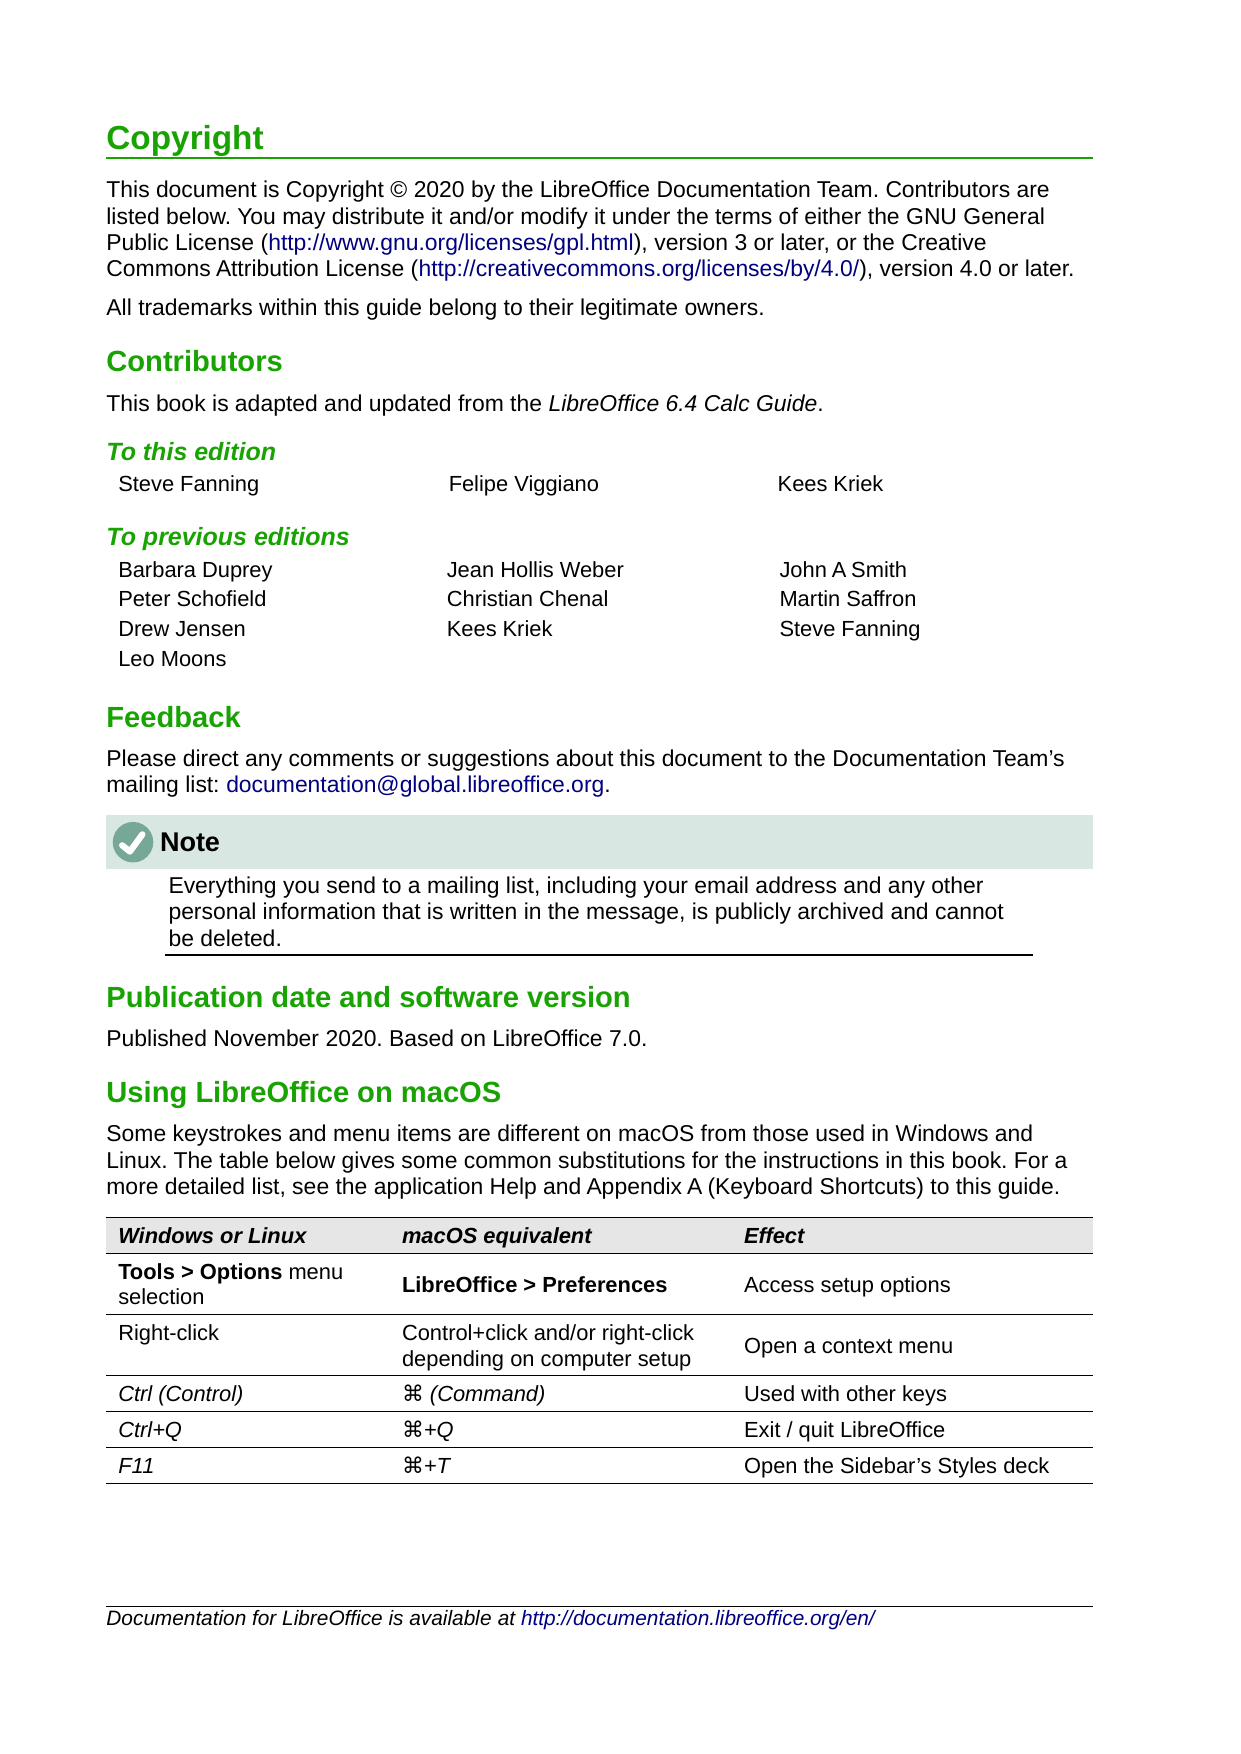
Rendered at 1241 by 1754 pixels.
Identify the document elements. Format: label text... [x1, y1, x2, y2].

table_cell Martin Saffron [768, 586, 1093, 616]
table_cell Steve Fanning [768, 616, 1093, 646]
table_cell Kees Kriek [435, 616, 767, 646]
table_cell F11 [106, 1448, 390, 1483]
subtitle Feedback [106, 700, 1093, 733]
table_cell ⌘ (Command) [390, 1376, 732, 1411]
table_cell Drew Jensen [106, 616, 435, 646]
table_cell Control+click and/or right-click depending on computer setup [390, 1315, 732, 1375]
table_cell Open the Sidebar’s Styles deck [732, 1448, 1093, 1483]
table_cell Peter Schofield [106, 586, 435, 616]
text Please direct any comments or suggestions about this document to the Documentation Team’s mailing list: documentation@global.libreoffice.org. [106, 745, 1093, 798]
text Some keystrokes and menu items are different on macOS from those used in Windows and Linux. The table below gives some common substitutions for the instructions in this book. For a more detailed list, see the application Help and Appendix A (Keyboard Shortcuts) to this guide. [106, 1120, 1093, 1199]
table_header macOS equivalent [390, 1218, 732, 1253]
table_cell Tools > Options menu selection [106, 1254, 390, 1314]
table_cell Access setup options [732, 1254, 1093, 1314]
table_header John A Smith [768, 556, 1093, 586]
table_cell Christian Chenal [435, 586, 767, 616]
table_header Felipe Viggiano [437, 471, 766, 501]
subtitle Using LibreOffice on macOS [106, 1075, 1093, 1108]
table_cell Exit / quit LibreOffice [732, 1412, 1093, 1447]
table_cell ⌘+T [390, 1448, 732, 1483]
table_cell [435, 646, 767, 676]
table_header Steve Fanning [106, 471, 437, 501]
table_cell Used with other keys [732, 1376, 1093, 1411]
table_header Barbara Duprey [106, 556, 435, 586]
subtitle To this edition [106, 437, 1093, 465]
table_cell Leo Moons [106, 646, 435, 676]
text This book is adapted and updated from the LibreOffice 6.4 Calc Guide. [106, 389, 1093, 416]
subtitle Copyright [106, 118, 1093, 157]
text This document is Copyright © 2020 by the LibreOffice Documentation Team. Contributors are listed below. You may distribute it and/or modify it under the terms of either the GNU General Public License (http://www.gnu.org/licenses/gpl.html), version 3 or later, or the Creative Commons Attribution License (http://creativecommons.org/licenses/by/4.0/), version 4.0 or later. [106, 176, 1093, 282]
table_cell Right-click [106, 1315, 390, 1375]
text Published November 2020. Based on LibreOffice 7.0. [106, 1025, 1093, 1051]
text All trademarks within this guide belong to their legitimate owners. [106, 294, 1093, 321]
table_header Windows or Linux [106, 1218, 390, 1253]
table_cell [768, 646, 1093, 676]
table_cell Open a context menu [732, 1315, 1093, 1375]
subtitle Contributors [106, 344, 1093, 378]
subtitle Note [106, 815, 1093, 869]
subtitle Publication date and software version [106, 980, 1093, 1013]
table_cell LibreOffice > Preferences [390, 1254, 732, 1314]
text Everything you send to a mailing list, including your email address and any other personal information that is written in the message, is publicly archived and cannot be deleted. [165, 869, 1033, 954]
table_header Jean Hollis Weber [435, 556, 767, 586]
table_header Effect [732, 1218, 1093, 1253]
table_cell Ctrl (Control) [106, 1376, 390, 1411]
subtitle To previous editions [106, 522, 1093, 551]
table_cell ⌘+Q [390, 1412, 732, 1447]
table_header Kees Kriek [766, 471, 1093, 501]
table_cell Ctrl+Q [106, 1412, 390, 1447]
